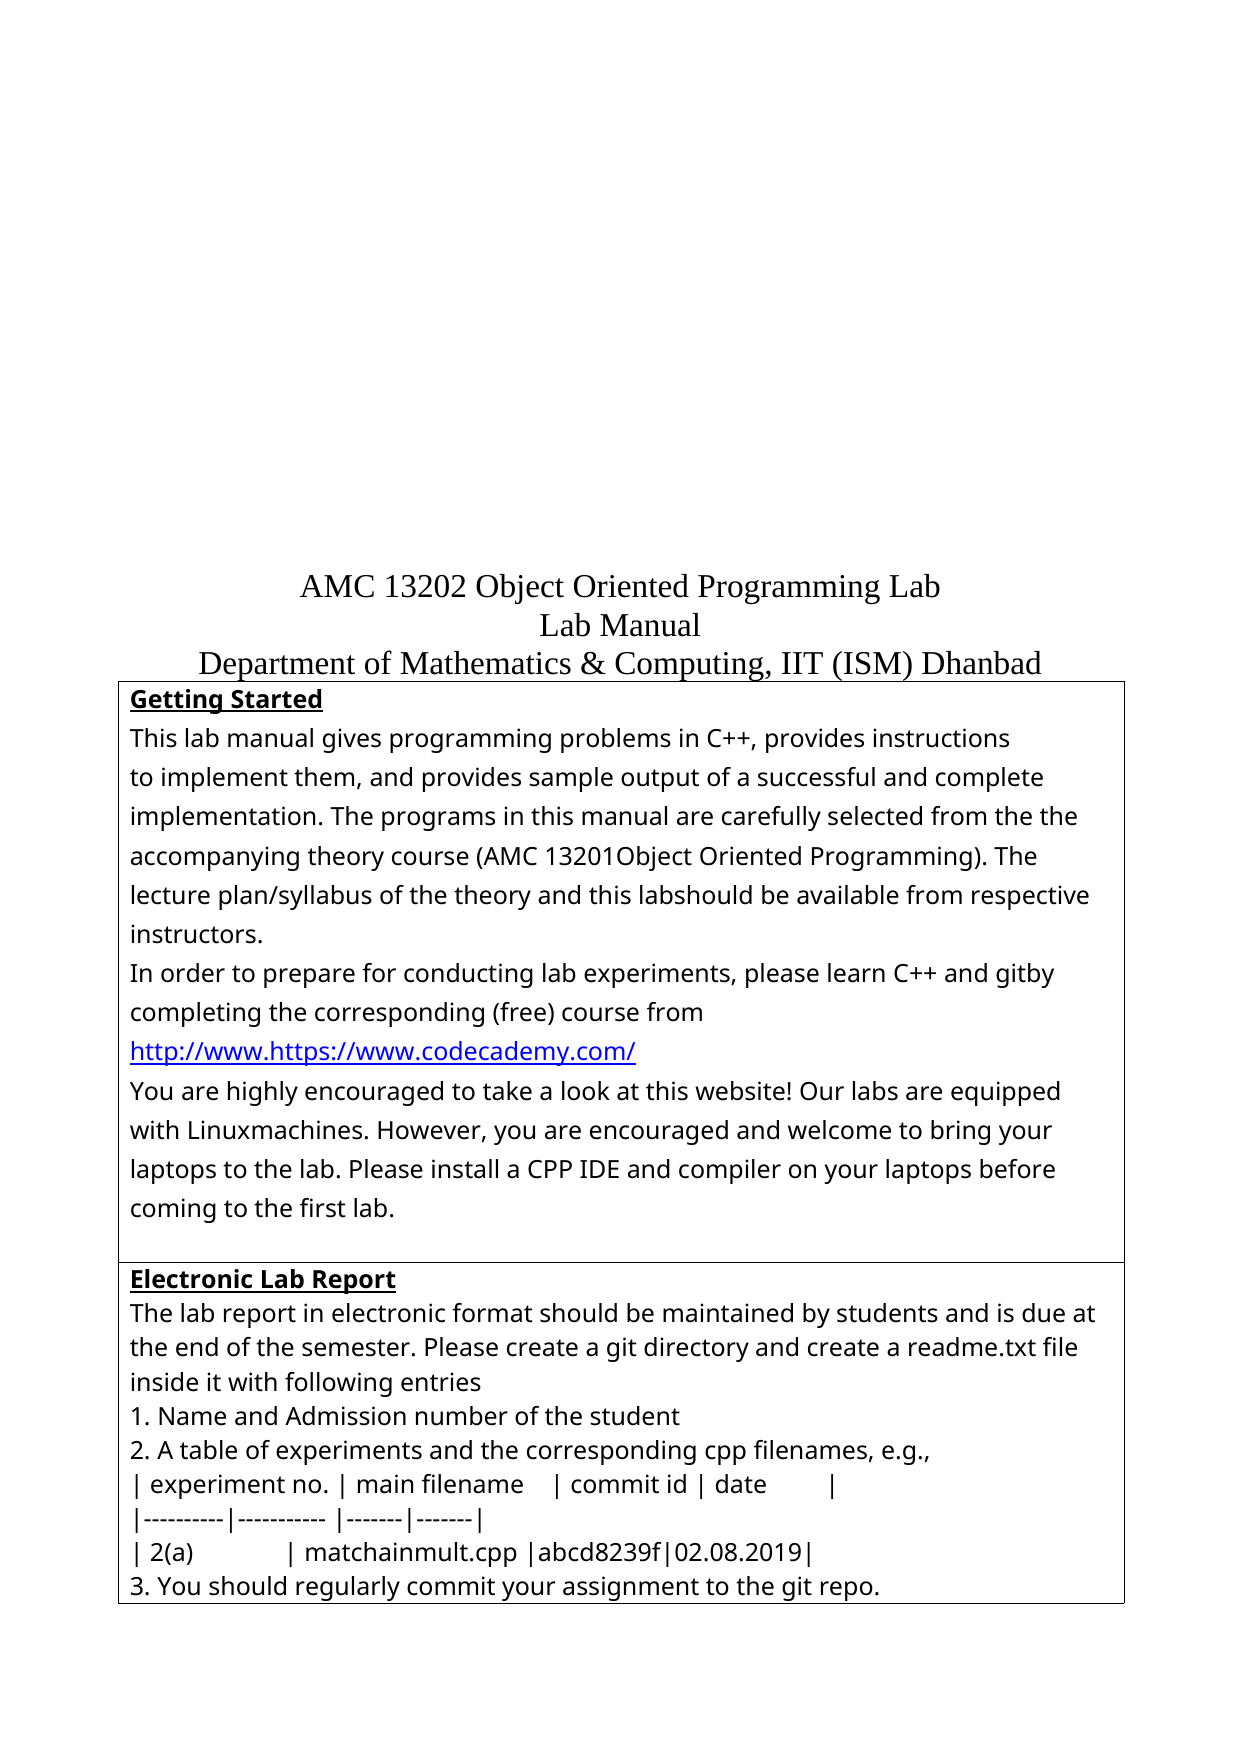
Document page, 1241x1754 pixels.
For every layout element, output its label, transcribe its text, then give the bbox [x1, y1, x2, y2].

text Department of Mathematics & Computing, IIT (ISM) Dhanbad [118, 643, 1122, 681]
text Lab Manual [118, 605, 1122, 643]
text AMC 13202 Object Oriented Programming Lab [118, 566, 1122, 605]
table_header Getting Started This lab manual gives programming problems in C++, provides instructions to implement them, and provides sample output of a successful and complete implementation. The programs in this manual are carefully selected from the the accompanying theory course (AMC 13201Object Oriented Programming). The lecture plan/syllabus of the theory and this labshould be available from respective instructors. In order to prepare for conducting lab experiments, please learn C++ and gitby completing the corresponding (free) course from http://www.https://www.codecademy.com/ You are highly encouraged to take a look at this website! Our labs are equipped with Linuxmachines. However, you are encouraged and welcome to bring your laptops to the lab. Please install a CPP IDE and compiler on your laptops before coming to the first lab. [119, 682, 1124, 1262]
table_cell Electronic Lab Report The lab report in electronic format should be maintained by students and is due at the end of the semester. Please create a git directory and create a readme.txt file inside it with following entries 1. Name and Admission number of the student 2. A table of experiments and the corresponding cpp filenames, e.g., | experiment no. | main filename | commit id | date | |----------|----------- |-------|-------| | 2(a) | matchainmult.cpp |abcd8239f|02.08.2019| 3. You should regularly commit your assignment to the git repo. [119, 1263, 1124, 1603]
